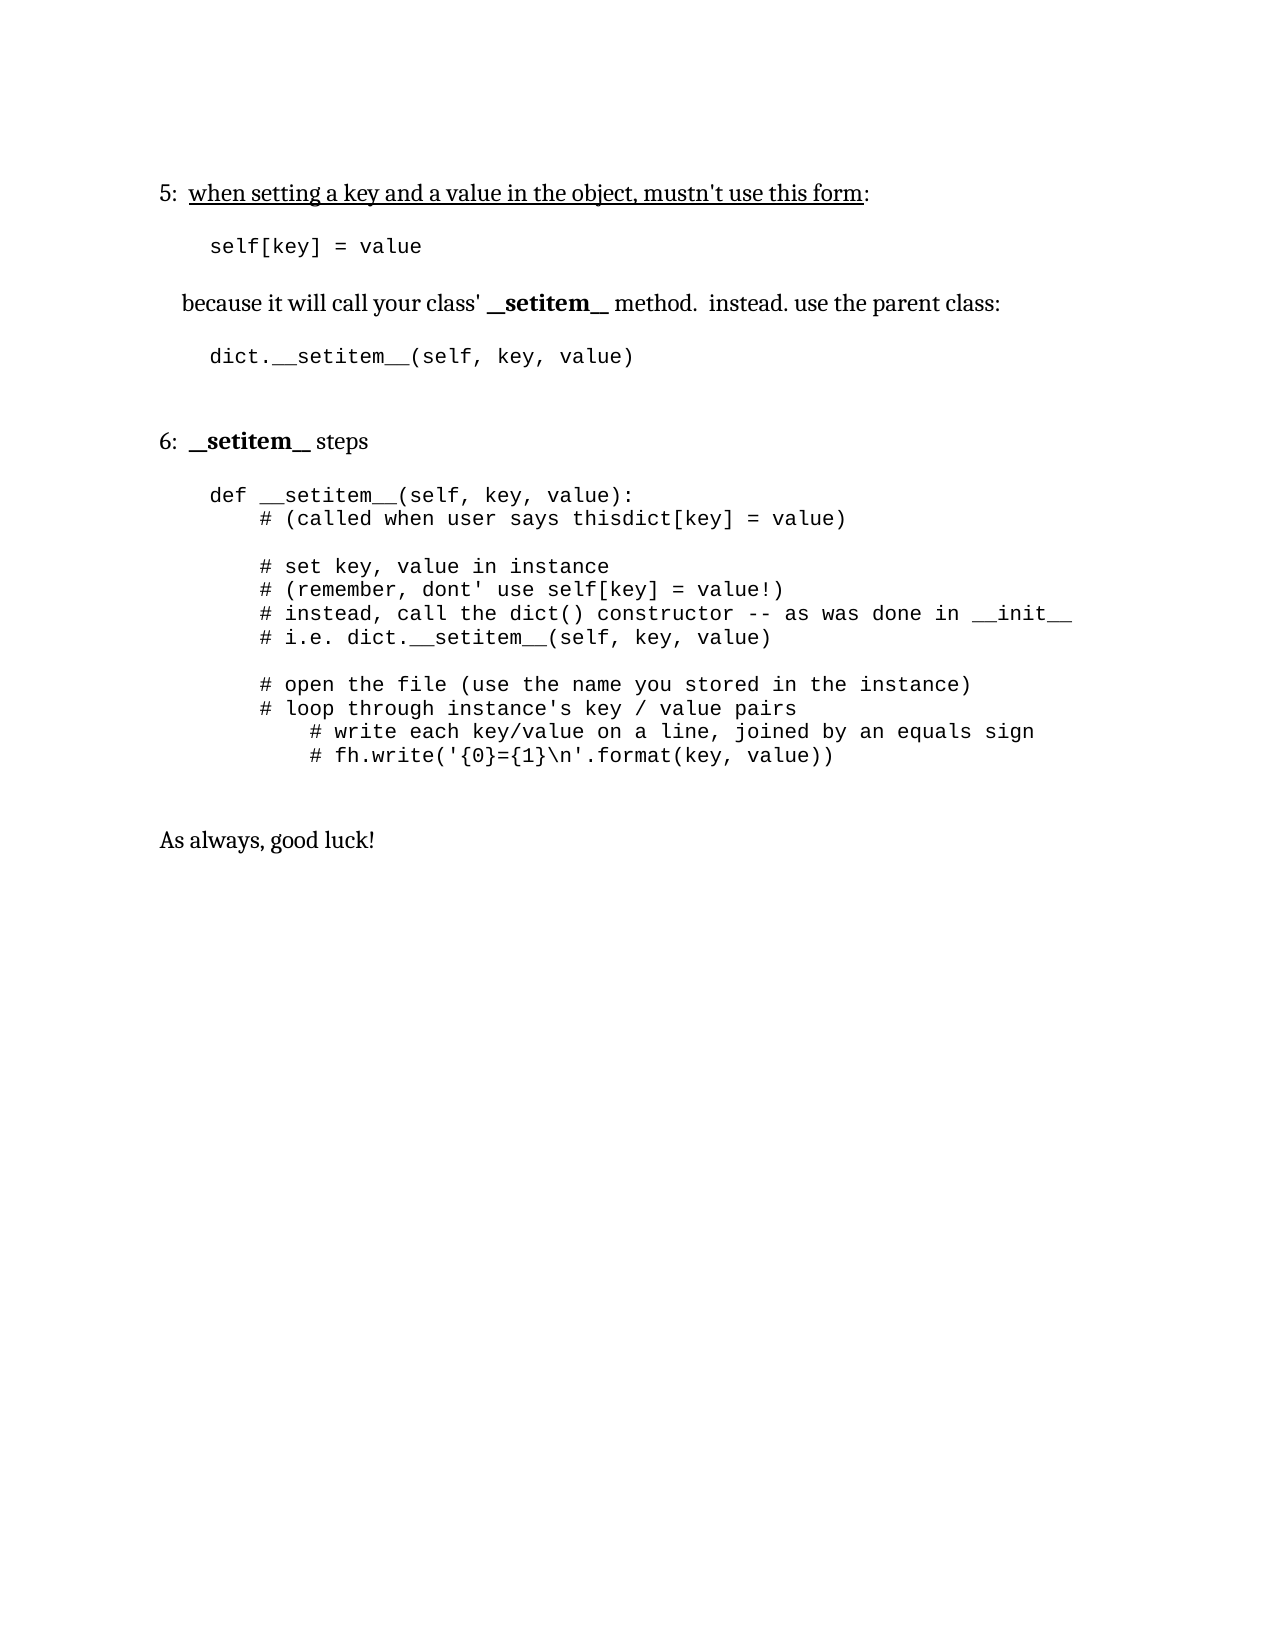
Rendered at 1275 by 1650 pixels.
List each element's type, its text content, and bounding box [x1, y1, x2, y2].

text # write each key/value on a line, joined by an equals sign [159, 721, 1125, 745]
text 6: __setitem__ steps [159, 427, 1125, 456]
text # i.e. dict.__setitem__(self, key, value) [159, 627, 1125, 650]
text # fh.write('{0}={1}\n'.format(key, value)) [159, 745, 1125, 768]
text # loop through instance's key / value pairs [159, 698, 1125, 721]
text dict.__setitem__(self, key, value) [159, 346, 1125, 370]
text def __setitem__(self, key, value): [159, 485, 1125, 508]
text As always, good luck! [159, 826, 1125, 855]
text # instead, call the dict() constructor -- as was done in __init__ [159, 603, 1125, 627]
text # (called when user says thisdict[key] = value) [159, 508, 1125, 532]
text because it will call your class' __setitem__ method. instead. use the parent class: [159, 289, 1125, 317]
text # set key, value in instance [159, 556, 1125, 579]
text # (remember, dont' use self[key] = value!) [159, 579, 1125, 603]
text # open the file (use the name you stored in the instance) [159, 674, 1125, 698]
text 5: when setting a key and a value in the object, mustn't use this form: [159, 179, 1125, 207]
text self[key] = value [159, 236, 1125, 260]
